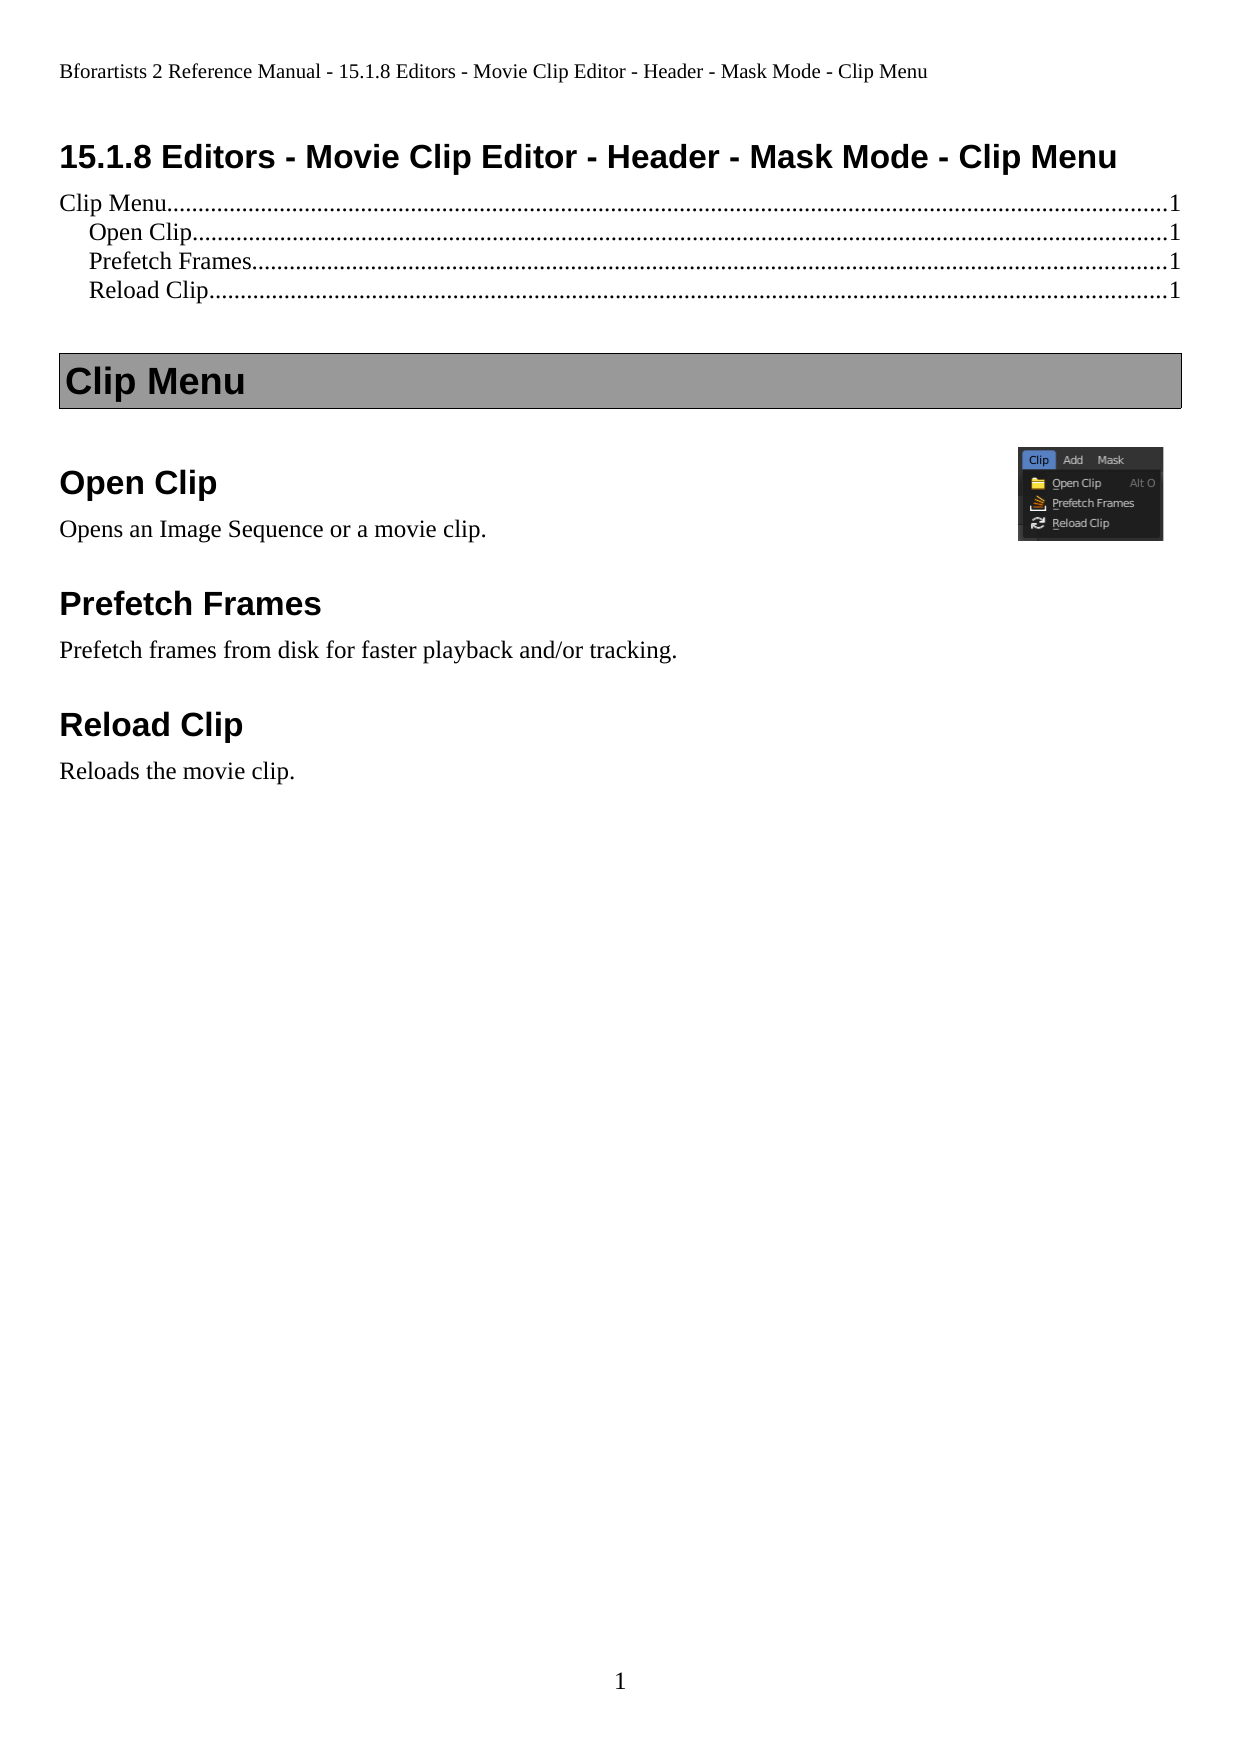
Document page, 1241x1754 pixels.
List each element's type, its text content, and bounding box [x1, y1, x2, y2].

picture [1018, 447, 1164, 541]
text Reload Clip 1 [88, 275, 1181, 303]
text Prefetch frames from disk for faster playback and/or tracking. [59, 635, 1181, 664]
text Clip Menu 1 [59, 188, 1181, 217]
text Prefetch Frames 1 [88, 246, 1181, 275]
subtitle 15.1.8 Editors - Movie Clip Editor - Header - Mask Mode - Clip Menu [59, 138, 1181, 176]
table_header Clip Menu [60, 354, 1181, 408]
text Opens an Image Sequence or a movie clip. [59, 514, 1181, 543]
text Reloads the movie clip. [59, 756, 1181, 785]
subtitle Reload Clip [59, 705, 1181, 744]
subtitle [1164, 463, 1181, 502]
subtitle Open Clip [59, 463, 1018, 502]
subtitle Prefetch Frames [59, 584, 1181, 623]
text Open Clip 1 [88, 217, 1181, 246]
